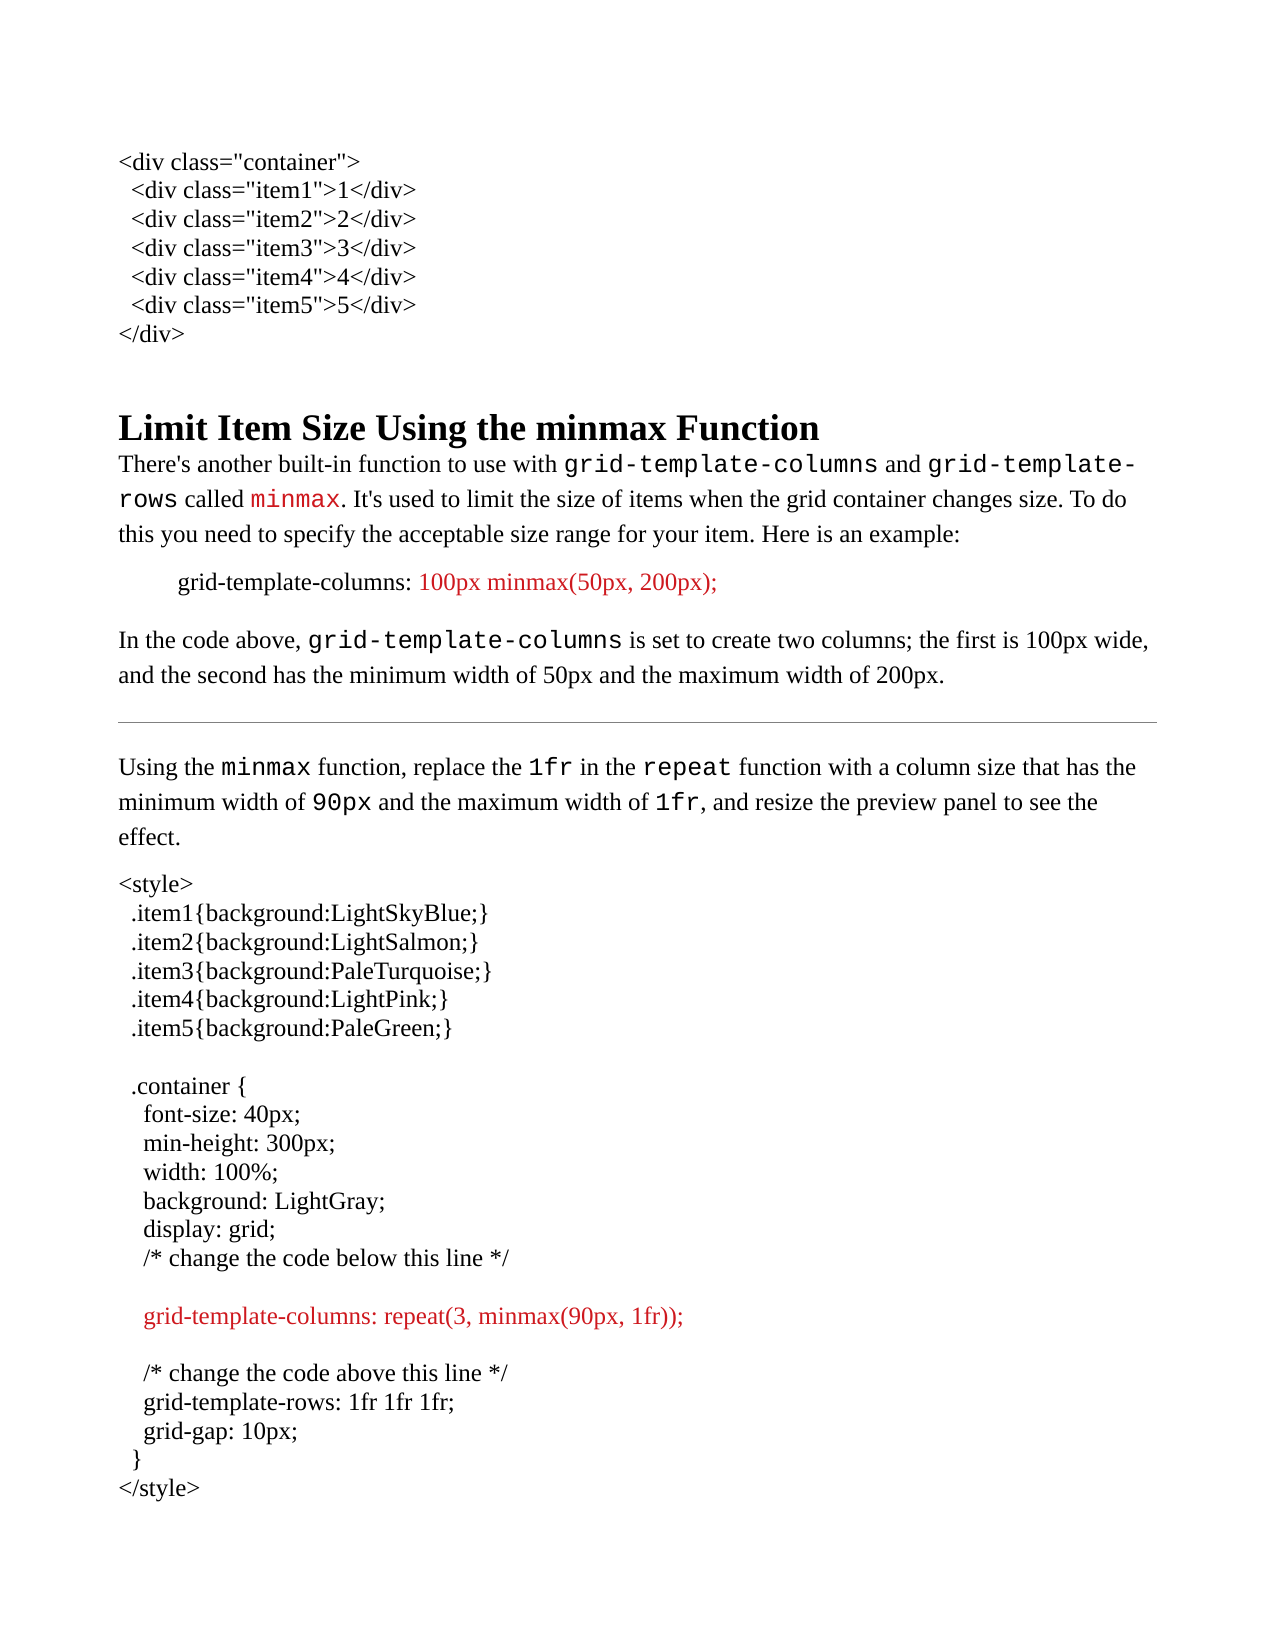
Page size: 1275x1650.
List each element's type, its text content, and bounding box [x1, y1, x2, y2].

text There's another built-in function to use with grid-template-columns and grid-template-rows called minmax. It's used to limit the size of items when the grid container changes size. To do this you need to specify the acceptable size range for your item. Here is an example: [118, 449, 1157, 548]
text <div class="container"> [118, 147, 1157, 176]
text /* change the code below this line */ [118, 1243, 1157, 1272]
text /* change the code above this line */ [118, 1358, 1157, 1387]
text .item1{background:LightSkyBlue;} [118, 898, 1157, 927]
text display: grid; [118, 1214, 1157, 1243]
subtitle Limit Item Size Using the minmax Function [118, 406, 1157, 449]
text .item3{background:PaleTurquoise;} [118, 956, 1157, 984]
text min-height: 300px; [118, 1128, 1157, 1157]
text </div> [118, 319, 1157, 348]
text grid-gap: 10px; [118, 1416, 1157, 1444]
text background: LightGray; [118, 1186, 1157, 1214]
text Using the minmax function, replace the 1fr in the repeat function with a column size that has the minimum width of 90px and the maximum width of 1fr, and resize the preview panel to see the effect. [118, 752, 1157, 851]
text grid-template-columns: 100px minmax(50px, 200px); [177, 567, 1098, 595]
text <div class="item4">4</div> [118, 262, 1157, 291]
text </style> [118, 1473, 1157, 1502]
text grid-template-columns: repeat(3, minmax(90px, 1fr)); [118, 1301, 1157, 1329]
text width: 100%; [118, 1157, 1157, 1186]
text font-size: 40px; [118, 1099, 1157, 1128]
text In the code above, grid-template-columns is set to create two columns; the first is 100px wide, and the second has the minimum width of 50px and the maximum width of 200px. [118, 625, 1157, 689]
text .item2{background:LightSalmon;} [118, 927, 1157, 956]
text .item4{background:LightPink;} [118, 984, 1157, 1013]
text <div class="item2">2</div> [118, 204, 1157, 233]
text <div class="item5">5</div> [118, 291, 1157, 319]
text .container { [118, 1071, 1157, 1099]
text grid-template-rows: 1fr 1fr 1fr; [118, 1387, 1157, 1416]
text <div class="item3">3</div> [118, 233, 1157, 262]
text } [118, 1444, 1157, 1473]
text <style> [118, 869, 1157, 898]
text .item5{background:PaleGreen;} [118, 1013, 1157, 1042]
text <div class="item1">1</div> [118, 176, 1157, 204]
